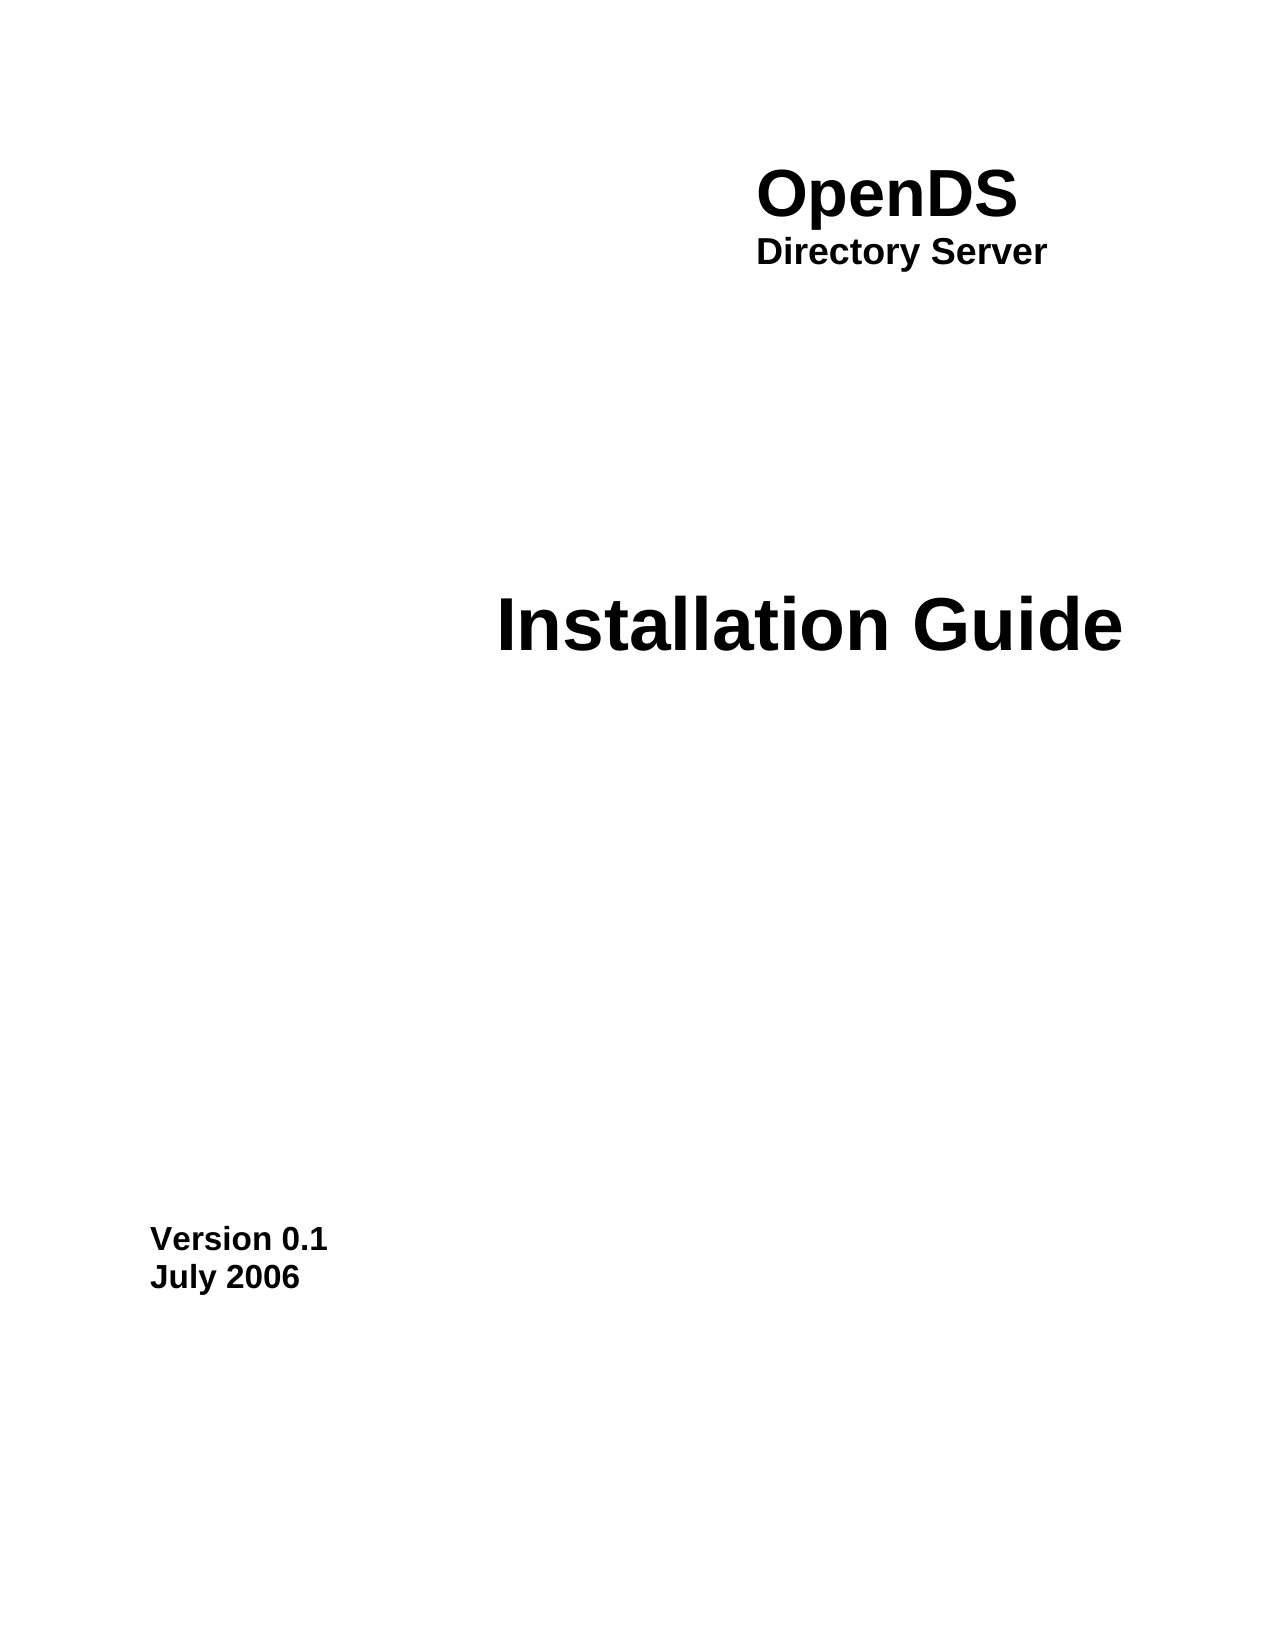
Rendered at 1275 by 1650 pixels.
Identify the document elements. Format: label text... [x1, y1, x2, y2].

table_header OpenDS Directory Server [750, 150, 1125, 278]
text Version 0.1 [150, 1221, 1125, 1258]
text July 2006 [150, 1258, 1125, 1295]
text Installation Guide [150, 583, 1125, 666]
